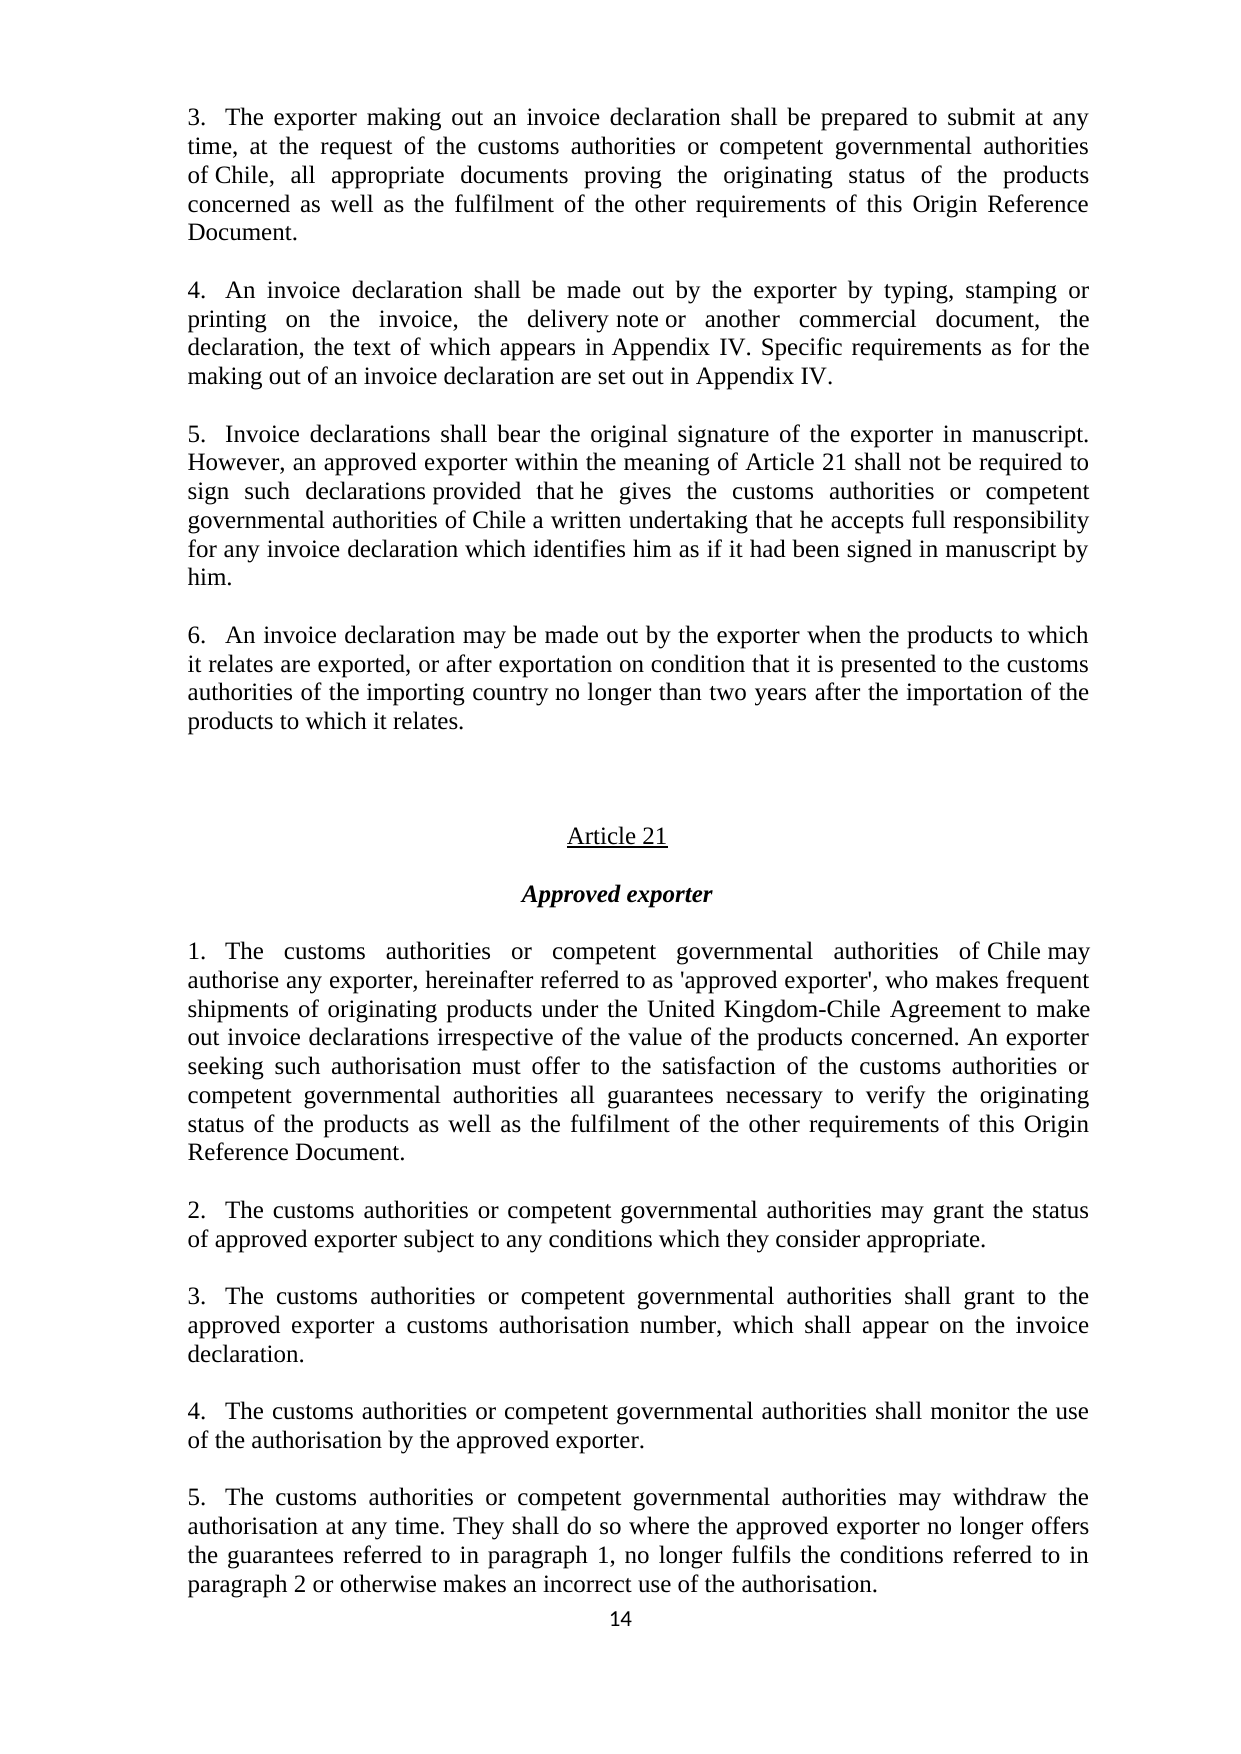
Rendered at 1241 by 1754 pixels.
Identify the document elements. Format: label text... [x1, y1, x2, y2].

list The customs authorities or competent governmental authorities may withdraw the authorisation at any time. They shall do so where the approved exporter no longer offers the guarantees referred to in paragraph 1, no longer fulfils the conditions referred to in paragraph 2 or otherwise makes an incorrect use of the authorisation. [187, 1482, 1090, 1597]
list Invoice declarations shall bear the original signature of the exporter in manuscript. However, an approved exporter within the meaning of Article 21 shall not be required to sign such declarations provided that he gives the customs authorities or competent governmental authorities of Chile a written undertaking that he accepts full responsibility for any invoice declaration which identifies him as if it had been signed in manuscript by him. [187, 419, 1090, 591]
list The customs authorities or competent governmental authorities shall monitor the use of the authorisation by the approved exporter. [187, 1396, 1090, 1454]
text Article 21 [150, 821, 1090, 850]
list The exporter making out an invoice declaration shall be prepared to submit at any time, at the request of the customs authorities or competent governmental authorities of Chile, all appropriate documents proving the originating status of the products concerned as well as the fulfilment of the other requirements of this Origin Reference Document. [187, 102, 1090, 246]
list The customs authorities or competent governmental authorities of Chile may authorise any exporter, hereinafter referred to as 'approved exporter', who makes frequent shipments of originating products under the United Kingdom-Chile Agreement to make out invoice declarations irrespective of the value of the products concerned. An exporter seeking such authorisation must offer to the satisfaction of the customs authorities or competent governmental authorities all guarantees necessary to verify the originating status of the products as well as the fulfilment of the other requirements of this Origin Reference Document. [187, 936, 1090, 1166]
list An invoice declaration may be made out by the exporter when the products to which it relates are exported, or after exportation on condition that it is presented to the customs authorities of the importing country no longer than two years after the importation of the products to which it relates. [187, 620, 1090, 735]
list The customs authorities or competent governmental authorities shall grant to the approved exporter a customs authorisation number, which shall appear on the invoice declaration. [187, 1281, 1090, 1367]
text Approved exporter [150, 879, 1090, 907]
list An invoice declaration shall be made out by the exporter by typing, stamping or printing on the invoice, the delivery note or another commercial document, the declaration, the text of which appears in Appendix IV. Specific requirements as for the making out of an invoice declaration are set out in Appendix IV. [187, 275, 1090, 390]
list The customs authorities or competent governmental authorities may grant the status of approved exporter subject to any conditions which they consider appropriate. [187, 1195, 1090, 1252]
